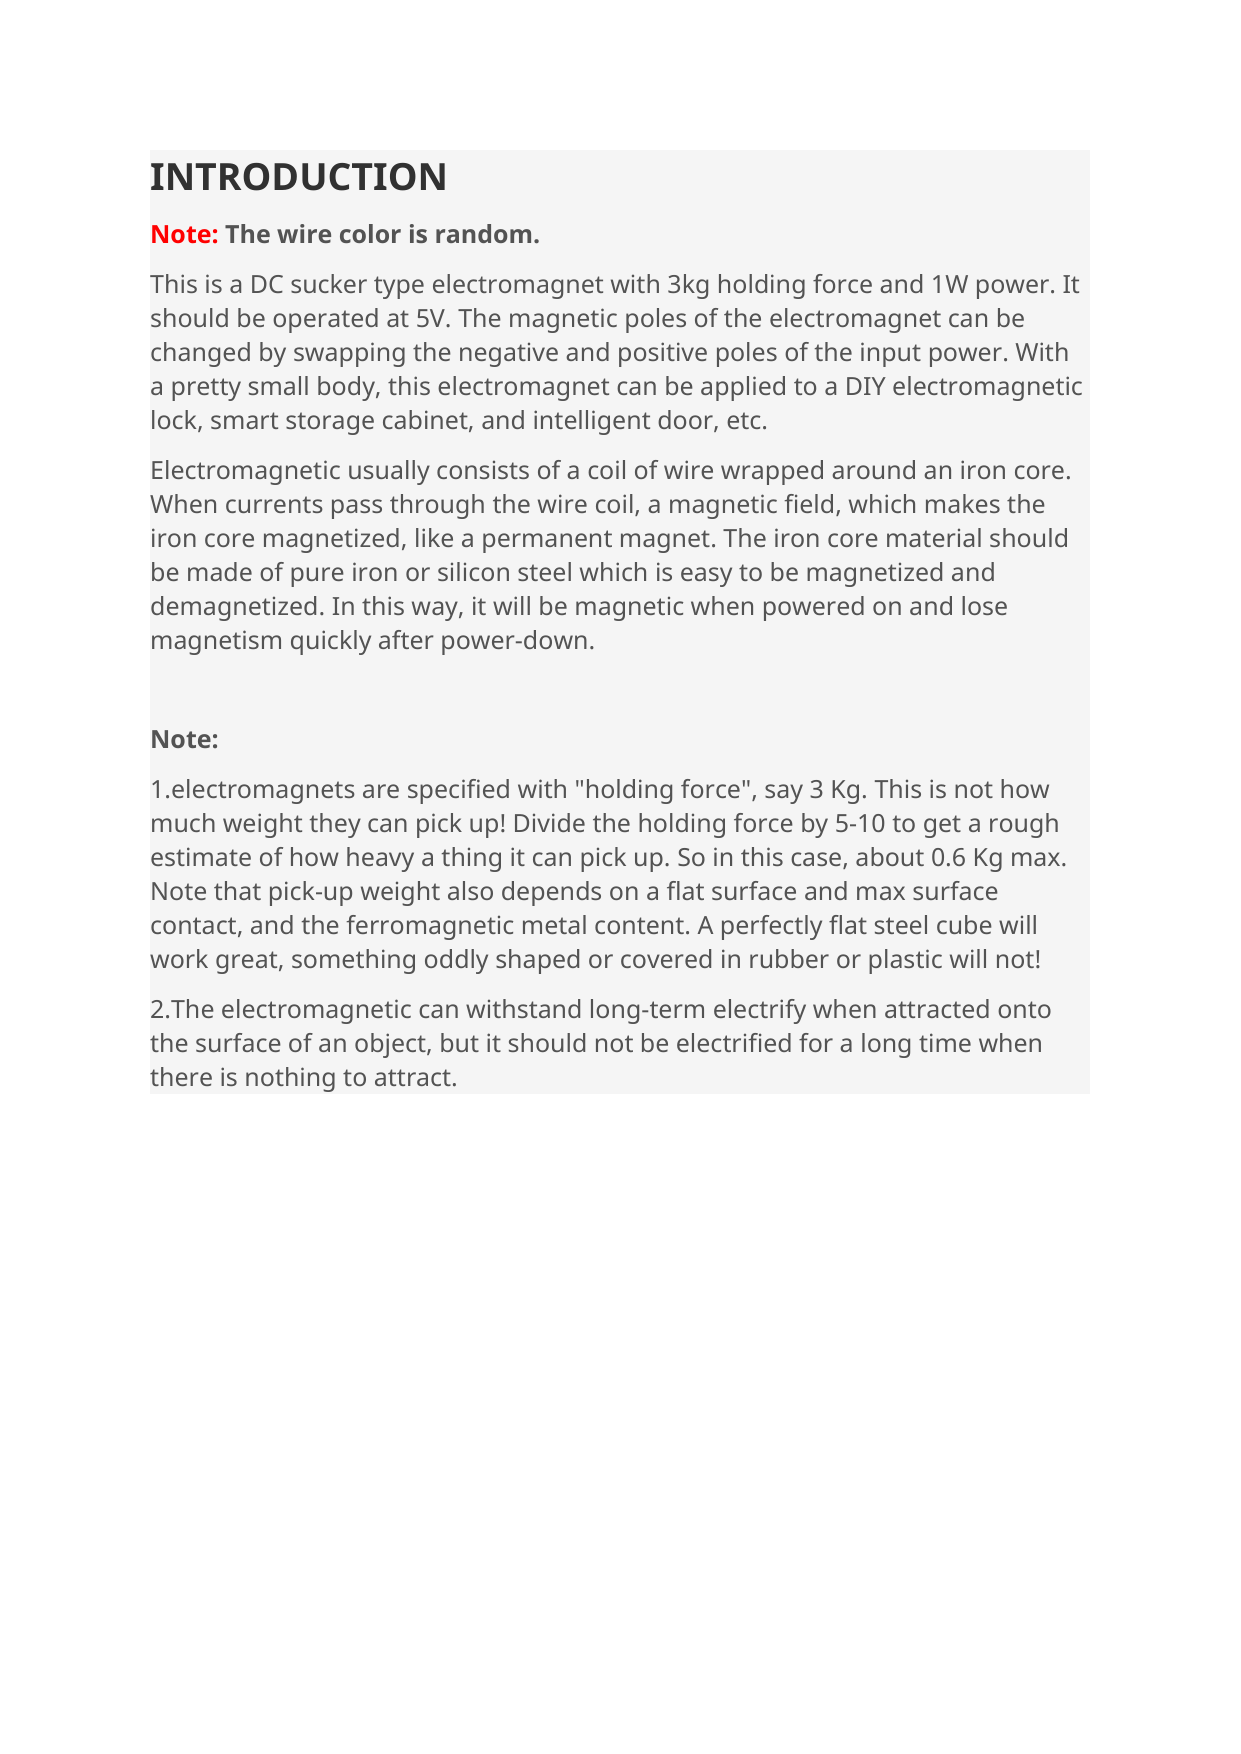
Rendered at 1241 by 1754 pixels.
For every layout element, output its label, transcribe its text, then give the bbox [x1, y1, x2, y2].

text 1.electromagnets are specified with "holding force", say 3 Kg. This is not how much weight they can pick up! Divide the holding force by 5-10 to get a rough estimate of how heavy a thing it can pick up. So in this case, about 0.6 Kg max. Note that pick-up weight also depends on a flat surface and max surface contact, and the ferromagnetic metal content. A perfectly flat steel cube will work great, something oddly shaped or covered in rubber or plastic will not! [150, 772, 1090, 976]
subtitle INTRODUCTION [150, 150, 1090, 201]
text Note: The wire color is random. [150, 217, 1090, 251]
text 2.The electromagnetic can withstand long-term electrify when attracted onto the surface of an object, but it should not be electrified for a long time when there is nothing to attract. [150, 992, 1090, 1094]
text This is a DC sucker type electromagnet with 3kg holding force and 1W power. It should be operated at 5V. The magnetic poles of the electromagnet can be changed by swapping the negative and positive poles of the input power. With a pretty small body, this electromagnet can be applied to a DIY electromagnetic lock, smart storage cabinet, and intelligent door, etc. [150, 266, 1090, 437]
text Note: [150, 722, 1090, 756]
text Electromagnetic usually consists of a coil of wire wrapped around an iron core. When currents pass through the wire coil, a magnetic field, which makes the iron core magnetized, like a permanent magnet. The iron core material should be made of pure iron or silicon steel which is easy to be magnetized and demagnetized. In this way, it will be magnetic when powered on and lose magnetism quickly after power-down. [150, 452, 1090, 657]
